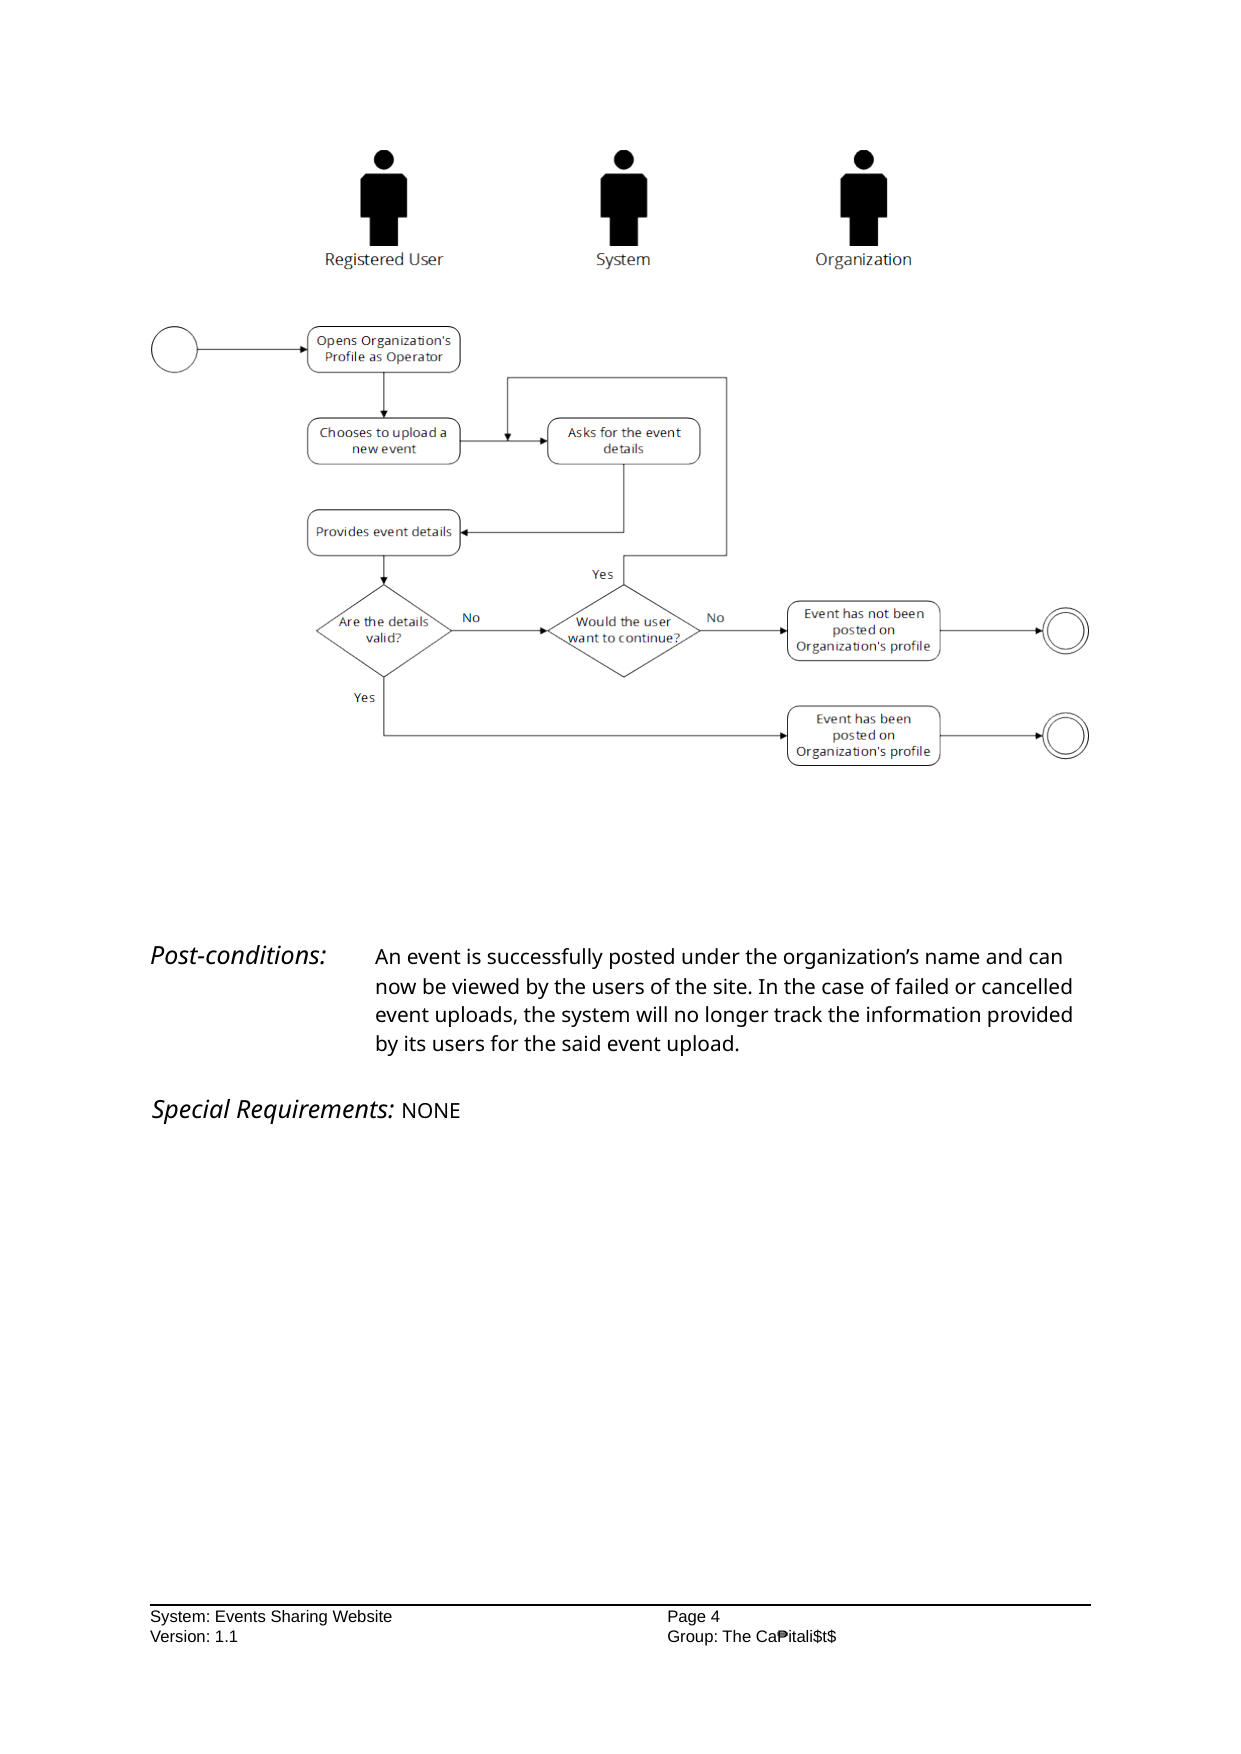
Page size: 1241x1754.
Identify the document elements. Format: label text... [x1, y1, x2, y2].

text Special Requirements: NONE [152, 1091, 1091, 1125]
text Post-conditions: An event is successfully posted under the organization’s name and can now be viewed by the users of the site. In the case of failed or cancelled event uploads, the system will no longer track the information provided by its users for the said event upload. [150, 938, 1091, 1057]
